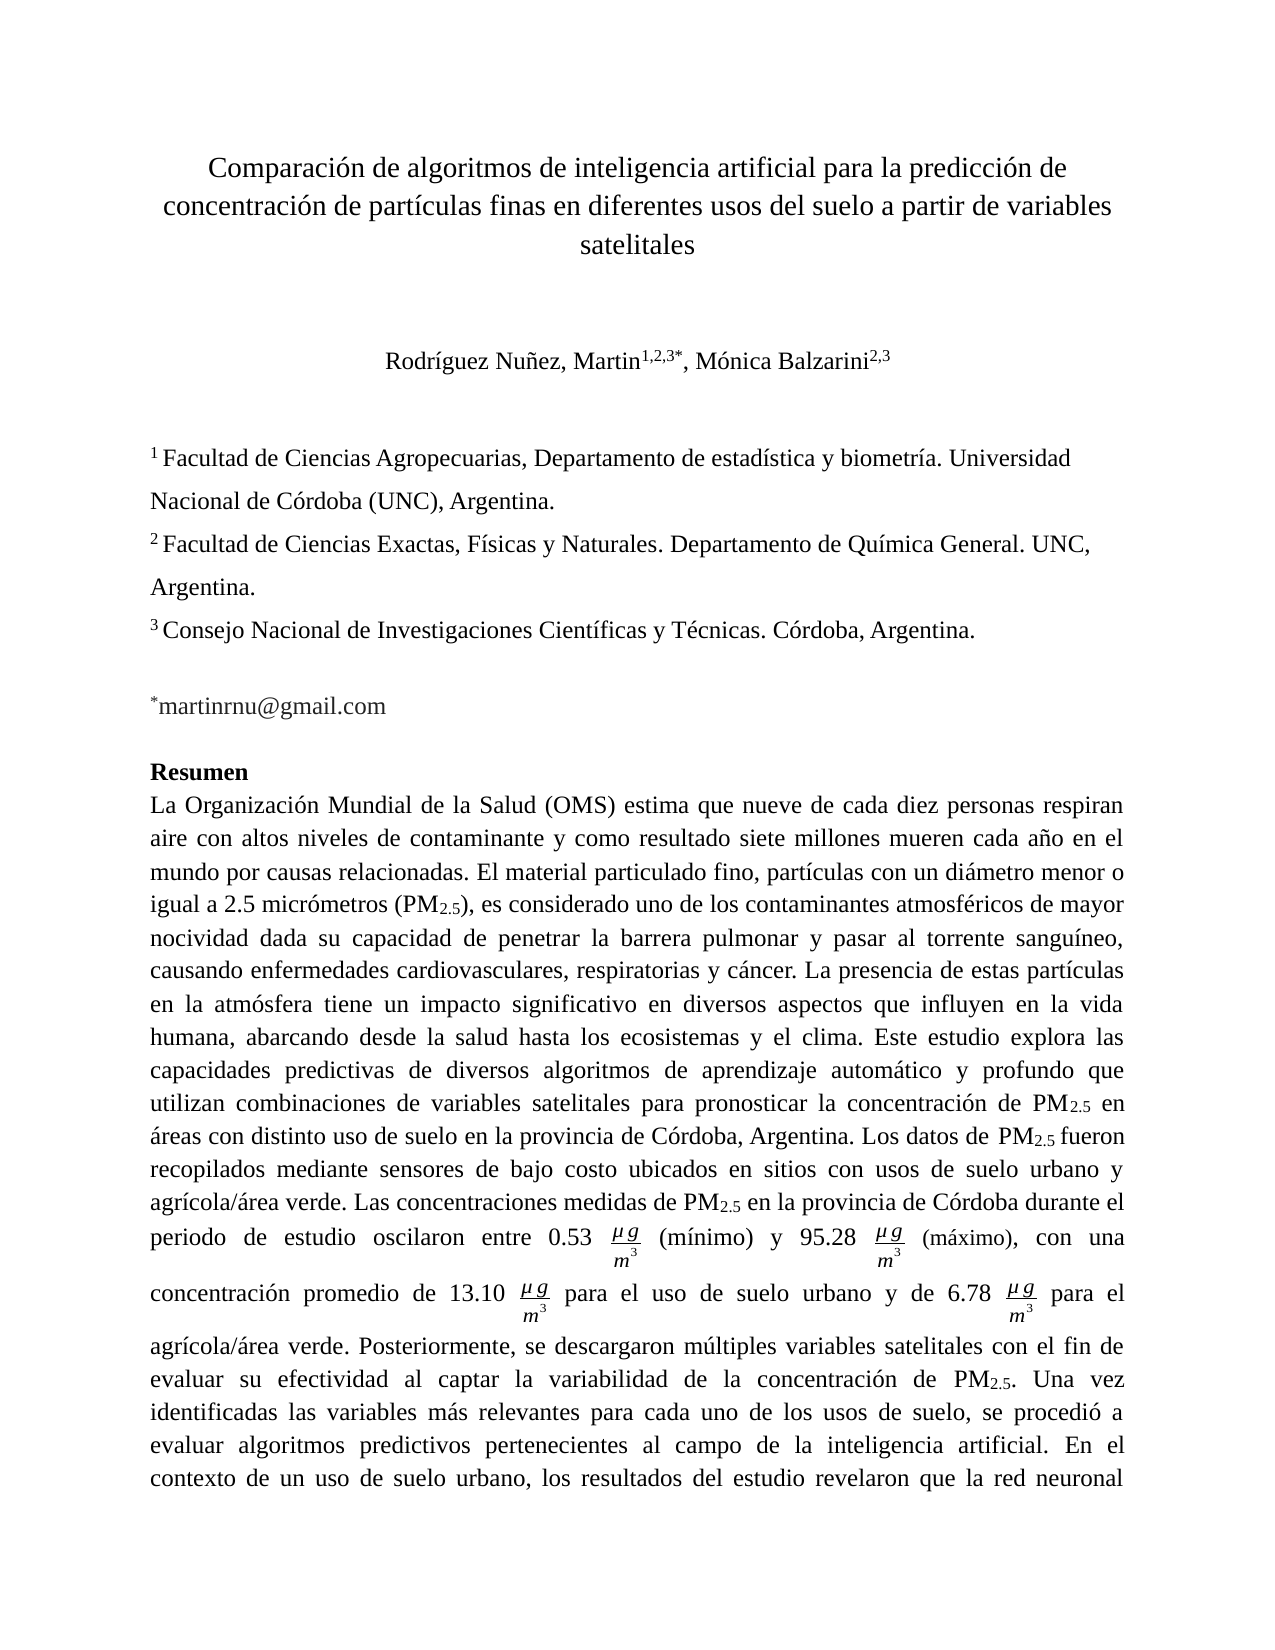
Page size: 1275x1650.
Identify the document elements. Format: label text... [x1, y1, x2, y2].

text Rodríguez Nuñez, Martin1,2,3*, Mónica Balzarini2,3 [150, 346, 1125, 374]
text Comparación de algoritmos de inteligencia artificial para la predicción de concentración de partículas finas en diferentes usos del suelo a partir de variables satelitales [150, 150, 1125, 261]
text Resumen [150, 757, 1125, 786]
text 3 Consejo Nacional de Investigaciones Científicas y Técnicas. Córdoba, Argentina. [150, 615, 1125, 644]
text 1 Facultad de Ciencias Agropecuarias, Departamento de estadística y biometría. Universidad Nacional de Córdoba (UNC), Argentina. [150, 443, 1125, 515]
text *martinrnu@gmail.com [150, 691, 1125, 720]
text 2 Facultad de Ciencias Exactas, Físicas y Naturales. Departamento de Química General. UNC, Argentina. [150, 529, 1125, 601]
text La Organización Mundial de la Salud (OMS) estima que nueve de cada diez personas respiran aire con altos niveles de contaminante y como resultado siete millones mueren cada año en el mundo por causas relacionadas. El material particulado fino, partículas con un diámetro menor o igual a 2.5 micrómetros (PM2.5), es considerado uno de los contaminantes atmosféricos de mayor nocividad dada su capacidad de penetrar la barrera pulmonar y pasar al torrente sanguíneo, causando enfermedades cardiovasculares, respiratorias y cáncer. La presencia de estas partículas en la atmósfera tiene un impacto significativo en diversos aspectos que influyen en la vida humana, abarcando desde la salud hasta los ecosistemas y el clima. Este estudio explora las capacidades predictivas de diversos algoritmos de aprendizaje automático y profundo que utilizan combinaciones de variables satelitales para pronosticar la concentración de PM2.5 en áreas con distinto uso de suelo en la provincia de Córdoba, Argentina. Los datos de PM2.5 fueron recopilados mediante sensores de bajo costo ubicados en sitios con usos de suelo urbano y agrícola/área verde. Las concentraciones medidas de PM2.5 en la provincia de Córdoba durante el periodo de estudio oscilaron entre 0.53 (mínimo) y 95.28 (máximo), con una concentración promedio de 13.10 para el uso de suelo urbano y de 6.78 para el agrícola/área verde. Posteriormente, se descargaron múltiples variables satelitales con el fin de evaluar su efectividad al captar la variabilidad de la concentración de PM2.5. Una vez identificadas las variables más relevantes para cada uno de los usos de suelo, se procedió a evaluar algoritmos predictivos pertenecientes al campo de la inteligencia artificial. En el contexto de un uso de suelo urbano, los resultados del estudio revelaron que la red neuronal recurrente apilada que incorpora unidades recurrentes con compuerta (GRU) fue el algoritmo de mayor capacidad, demostrando un rendimiento superior tanto en los conjuntos de datos de entrenamiento como en los de testeo. Los resultados durante el entrenamiento, obtenidos por medio de una validación cruzada de 10 veces, mostraron una raíz del error cuadrático medio (RMSE) de 1.63 y un error absoluto medio (MAE) de 1.24 . Mientras que los resultados durante el testeo revelaron un RMSE de 3.23 y un MAE de 2.20 . Por otra parte, para el uso de suelo agrícola/área verde, los resultados demostraron que el algoritmo de mayor capacidad predictiva fue el de bosques aleatorios. Los resultados obtenidos bajo la base de datos de entrenamiento fueron un RMSE de 3.23 y un MAE de 2.20 . Mientras que bajo una base de datos de testeo fueron un RMSE de 2.54 y un MAE de 1.70 . Los hallazgos de este estudio sugieren las características propias de la variabilidad de cada una de las series temporales en los distintos usos de suelo y de aprendizaje de cada uno de los algoritmos predictivos ajustados, son determinantes en el tipo de algoritmo que demuestra mayor exactitud para cada uno de los usos de suelo. Además, que la integración de datos satelitales y algoritmos de inteligencia artificial puede constituir una valiosa herramienta para la predicción de la concentración de PM2.5. [150, 791, 1125, 1492]
